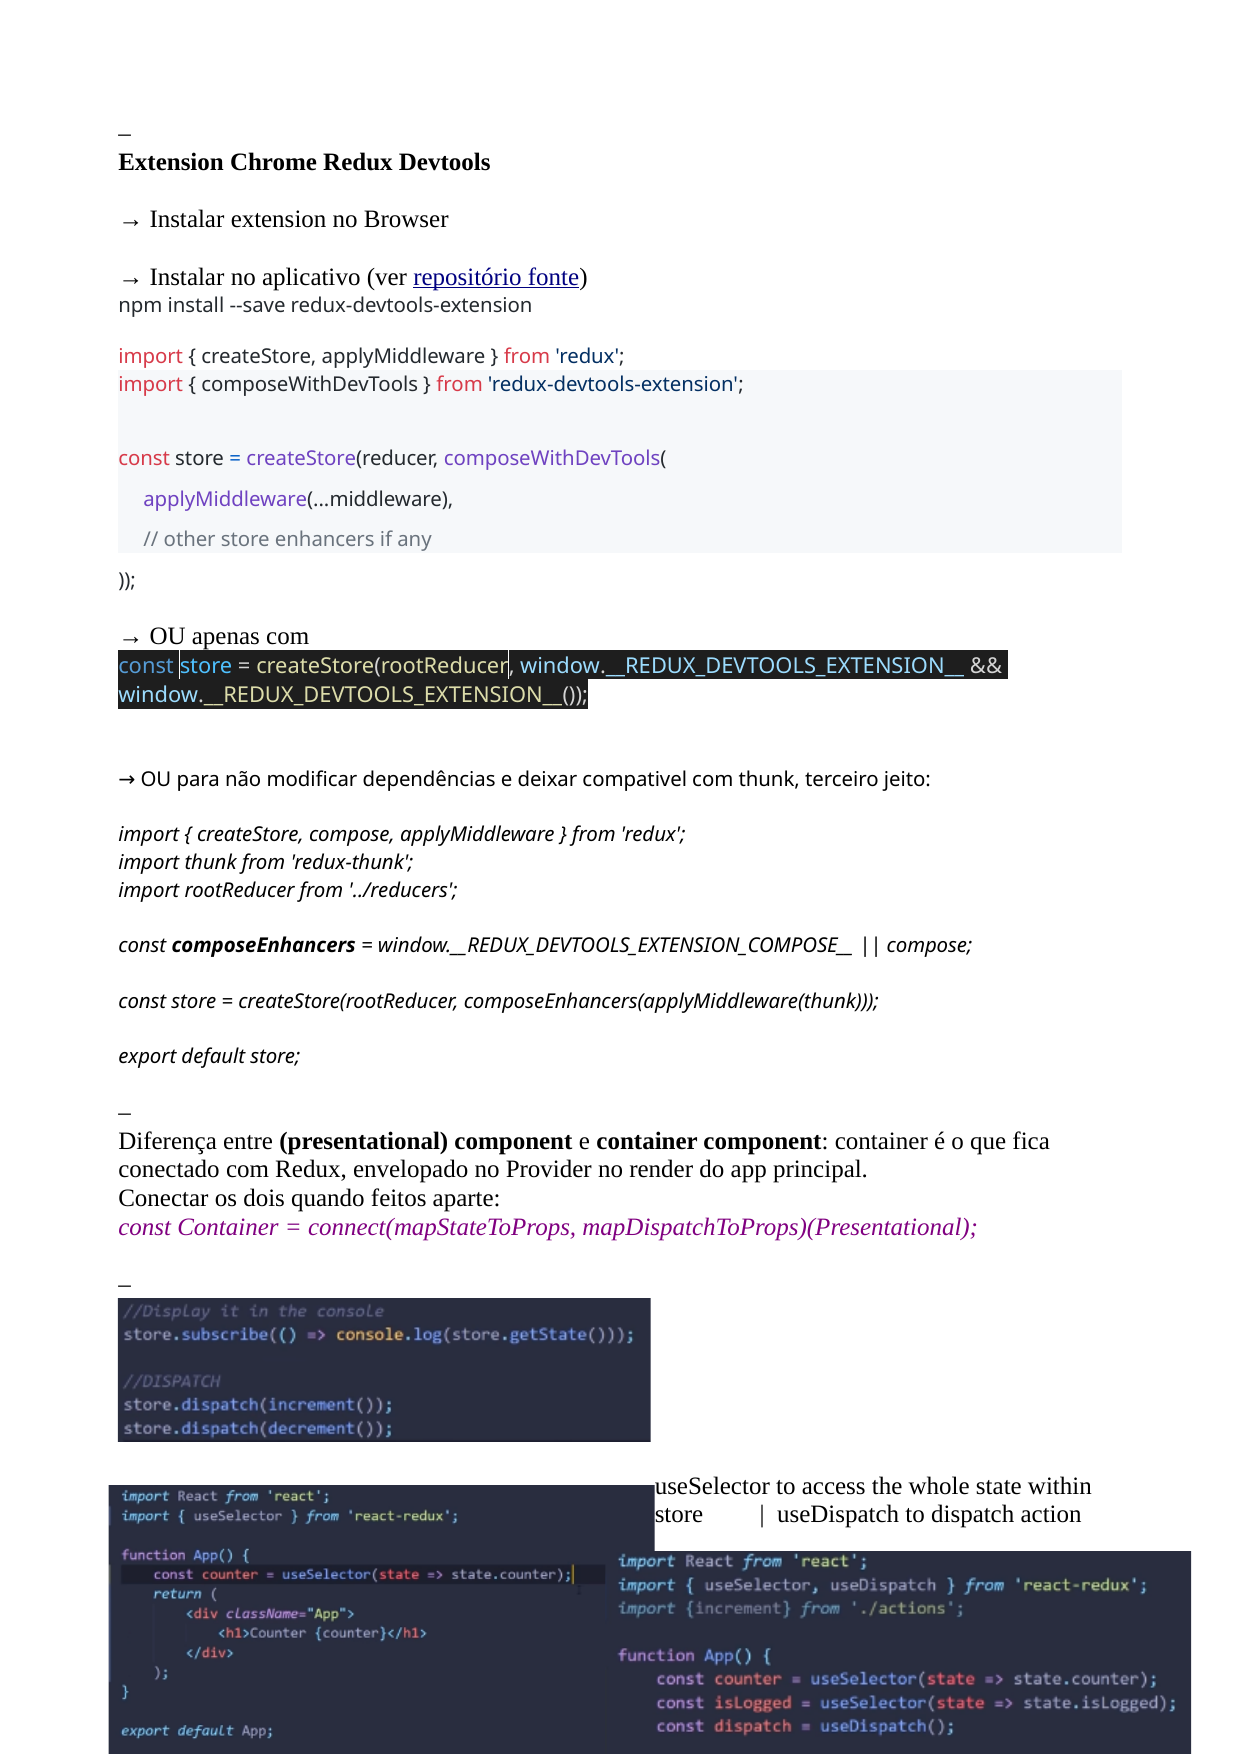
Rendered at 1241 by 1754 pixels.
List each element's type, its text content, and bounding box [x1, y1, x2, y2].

picture [117, 1298, 651, 1442]
text import thunk from 'redux-thunk'; [118, 848, 1122, 875]
picture [108, 1485, 1192, 1754]
text )); [118, 565, 1122, 593]
text → Instalar no aplicativo (ver repositório fonte) [118, 262, 1122, 291]
text useSelector to access the whole state within store | useDispatch to dispatch action [118, 1471, 1122, 1528]
text import { composeWithDevTools } from 'redux-devtools-extension'; [118, 370, 1122, 397]
text const store = createStore(reducer, composeWithDevTools( [118, 444, 1122, 472]
text export default store; [118, 1042, 1122, 1069]
text import rootReducer from '../reducers'; [118, 875, 1122, 903]
text Extension Chrome Redux Devtools [118, 147, 1122, 176]
text const store = createStore(rootReducer, window.__REDUX_DEVTOOLS_EXTENSION__ && window.__REDUX_DEVTOOLS_EXTENSION__()); [118, 649, 1122, 709]
text const Container = connect(mapStateToProps, mapDispatchToProps)(Presentational); [118, 1212, 1122, 1241]
text // other store enhancers if any [118, 525, 1122, 553]
text – [118, 1269, 1122, 1298]
text – [118, 118, 1122, 147]
text const composeEnhancers = window.__REDUX_DEVTOOLS_EXTENSION_COMPOSE__ || compose; [118, 931, 1122, 958]
text import { createStore, compose, applyMiddleware } from 'redux'; [118, 820, 1122, 848]
text npm install --save redux-devtools-extension [118, 291, 1122, 318]
text → OU apenas com [118, 621, 1122, 649]
text const store = createStore(rootReducer, composeEnhancers(applyMiddleware(thunk))); [118, 986, 1122, 1014]
text → Instalar extension no Browser [118, 204, 1122, 233]
text applyMiddleware(...middleware), [118, 484, 1122, 512]
text Diferença entre (presentational) component e container component: container é o que fica conectado com Redux, envelopado no Provider no render do app principal. [118, 1126, 1122, 1183]
text import { createStore, applyMiddleware } from 'redux'; [118, 342, 1122, 370]
text Conectar os dois quando feitos aparte: [118, 1183, 1122, 1212]
text → OU para não modificar dependências e deixar compativel com thunk, terceiro jeito: [118, 764, 1122, 792]
text – [118, 1097, 1122, 1126]
